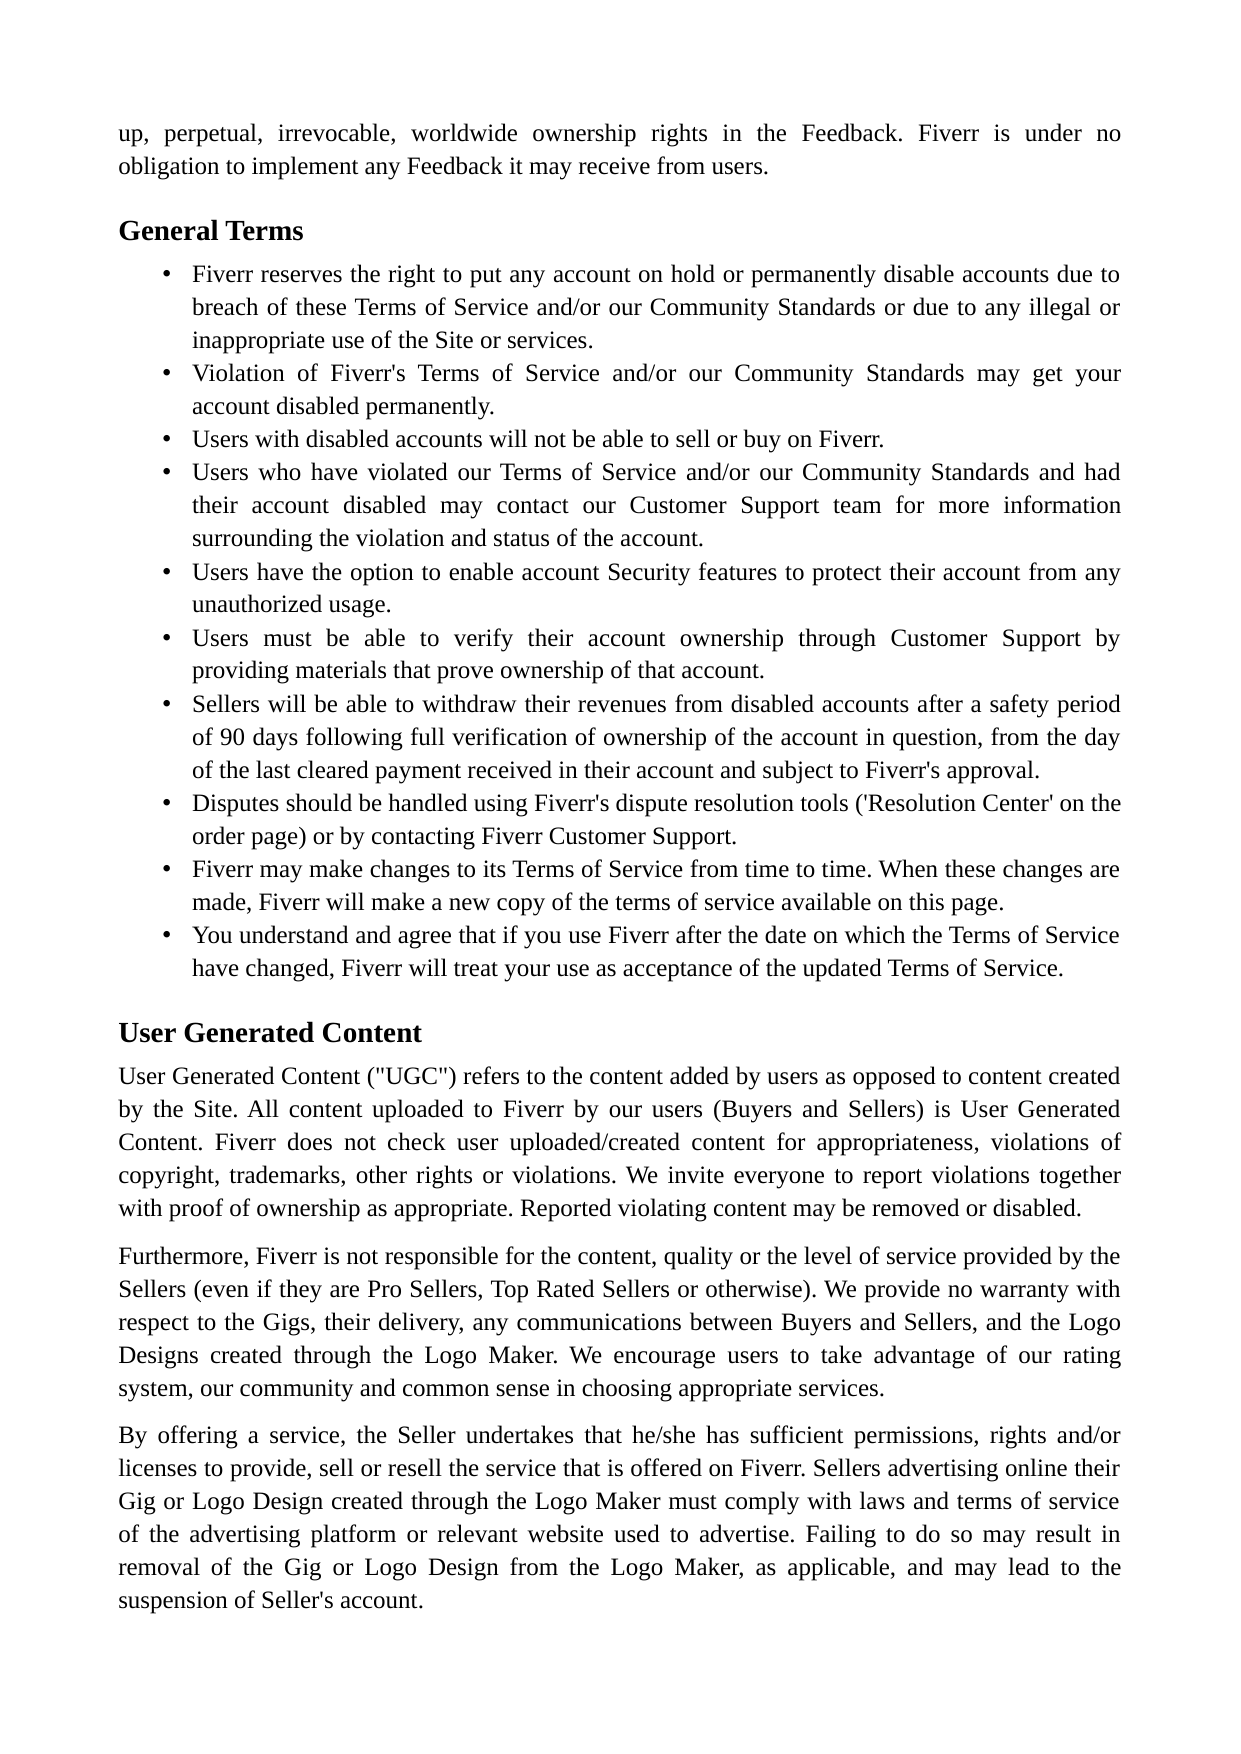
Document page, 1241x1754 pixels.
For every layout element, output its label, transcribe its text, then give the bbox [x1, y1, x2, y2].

list Users with disabled accounts will not be able to sell or buy on Fiverr. [162, 424, 1122, 453]
list Fiverr reserves the right to put any account on hold or permanently disable accounts due to breach of these Terms of Service and/or our Community Standards or due to any illegal or inappropriate use of the Site or services. [162, 259, 1122, 354]
list Users have the option to enable account Security features to protect their account from any unauthorized usage. [162, 557, 1122, 618]
list Fiverr may make changes to its Terms of Service from time to time. When these changes are made, Fiverr will make a new copy of the terms of service available on this page. [162, 854, 1122, 916]
list Users who have violated our Terms of Service and/or our Community Standards and had their account disabled may contact our Customer Support team for more information surrounding the violation and status of the account. [162, 457, 1122, 552]
text By offering a service, the Seller undertakes that he/she has sufficient permissions, rights and/or licenses to provide, sell or resell the service that is offered on Fiverr. Sellers advertising online their Gig or Logo Design created through the Logo Maker must comply with laws and terms of service of the advertising platform or relevant website used to advertise. Failing to do so may result in removal of the Gig or Logo Design from the Logo Maker, as applicable, and may lead to the suspension of Seller's account. [118, 1420, 1122, 1614]
list Disputes should be handled using Fiverr's dispute resolution tools ('Resolution Center' on the order page) or by contacting Fiverr Customer Support. [162, 788, 1122, 849]
text User Generated Content ("UGC") refers to the content added by users as opposed to content created by the Site. All content uploaded to Fiverr by our users (Buyers and Sellers) is User Generated Content. Fiverr does not check user uploaded/created content for appropriateness, violations of copyright, trademarks, other rights or violations. We invite everyone to report violations together with proof of ownership as appropriate. Reported violating content may be removed or disabled. [118, 1061, 1122, 1222]
text Furthermore, Fiverr is not responsible for the content, quality or the level of service provided by the Sellers (even if they are Pro Sellers, Top Rated Sellers or otherwise). We provide no warranty with respect to the Gigs, their delivery, any communications between Buyers and Sellers, and the Logo Designs created through the Logo Maker. We encourage users to take advantage of our rating system, our community and common sense in choosing appropriate services. [118, 1241, 1122, 1402]
subtitle General Terms [118, 213, 1122, 247]
list Violation of Fiverr's Terms of Service and/or our Community Standards may get your account disabled permanently. [162, 358, 1122, 420]
list You understand and agree that if you use Fiverr after the date on which the Terms of Service have changed, Fiverr will treat your use as acceptance of the updated Terms of Service. [162, 920, 1122, 982]
list Users must be able to verify their account ownership through Customer Support by providing materials that prove ownership of that account. [162, 623, 1122, 684]
text up, perpetual, irrevocable, worldwide ownership rights in the Feedback. Fiverr is under no obligation to implement any Feedback it may receive from users. [118, 118, 1122, 180]
list Sellers will be able to withdraw their revenues from disabled accounts after a safety period of 90 days following full verification of ownership of the account in question, from the day of the last cleared payment received in their account and subject to Fiverr's approval. [162, 689, 1122, 783]
subtitle User Generated Content [118, 1015, 1122, 1048]
